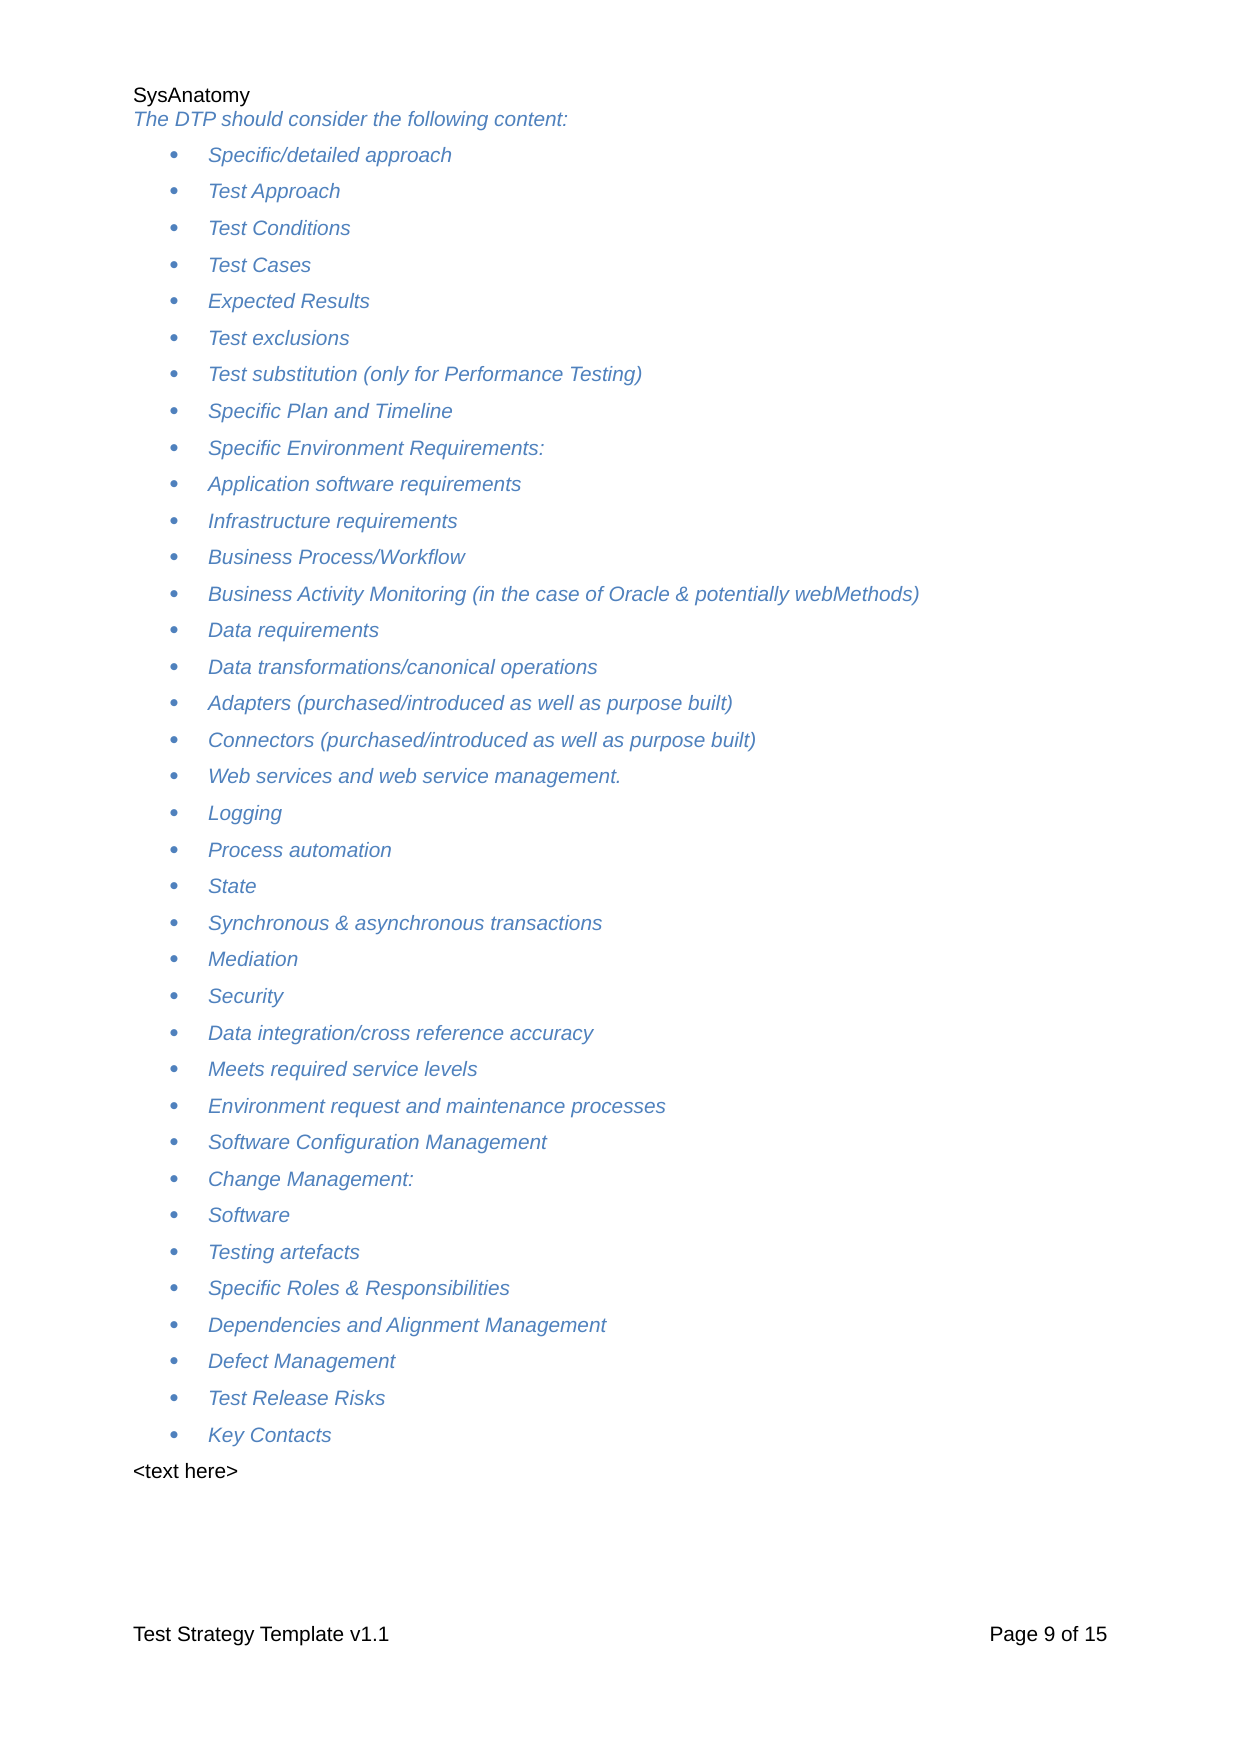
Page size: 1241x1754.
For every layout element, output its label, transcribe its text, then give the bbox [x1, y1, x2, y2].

list State [170, 874, 1107, 898]
list Adapters (purchased/introduced as well as purpose built) [170, 691, 1107, 715]
list Connectors (purchased/introduced as well as purpose built) [170, 728, 1107, 752]
list Web services and web service management. [170, 764, 1107, 788]
list Specific Plan and Timeline [170, 399, 1107, 423]
list Specific/detailed approach [170, 143, 1107, 167]
list Business Activity Monitoring (in the case of Oracle & potentially webMethods) [170, 582, 1107, 606]
list Mediation [170, 947, 1107, 971]
list Data requirements [170, 618, 1107, 642]
list Data transformations/canonical operations [170, 655, 1107, 679]
list Infrastructure requirements [170, 508, 1107, 532]
list Business Process/Workflow [170, 545, 1107, 569]
list Test Approach [170, 179, 1107, 203]
list Test Cases [170, 252, 1107, 277]
list Change Management: [170, 1167, 1107, 1191]
list Expected Results [170, 289, 1107, 313]
list Specific Roles & Responsibilities [170, 1276, 1107, 1300]
list Key Contacts [170, 1422, 1107, 1447]
list Test substitution (only for Performance Testing) [170, 362, 1107, 386]
list Software [170, 1203, 1107, 1227]
list Defect Management [170, 1349, 1107, 1373]
list Environment request and maintenance processes [170, 1093, 1107, 1117]
text <text here> [133, 1459, 1107, 1483]
list Test Release Risks [170, 1386, 1107, 1410]
list Synchronous & asynchronous transactions [170, 911, 1107, 935]
list Process automation [170, 837, 1107, 862]
list Testing artefacts [170, 1240, 1107, 1264]
list Logging [170, 801, 1107, 825]
list Software Configuration Management [170, 1130, 1107, 1154]
list Dependencies and Alignment Management [170, 1313, 1107, 1337]
list Test exclusions [170, 326, 1107, 350]
list Data integration/cross reference accuracy [170, 1020, 1107, 1044]
list Test Conditions [170, 216, 1107, 240]
text The DTP should consider the following content: [133, 106, 1107, 130]
list Security [170, 984, 1107, 1008]
list Application software requirements [170, 472, 1107, 496]
list Meets required service levels [170, 1057, 1107, 1081]
list Specific Environment Requirements: [170, 435, 1107, 459]
